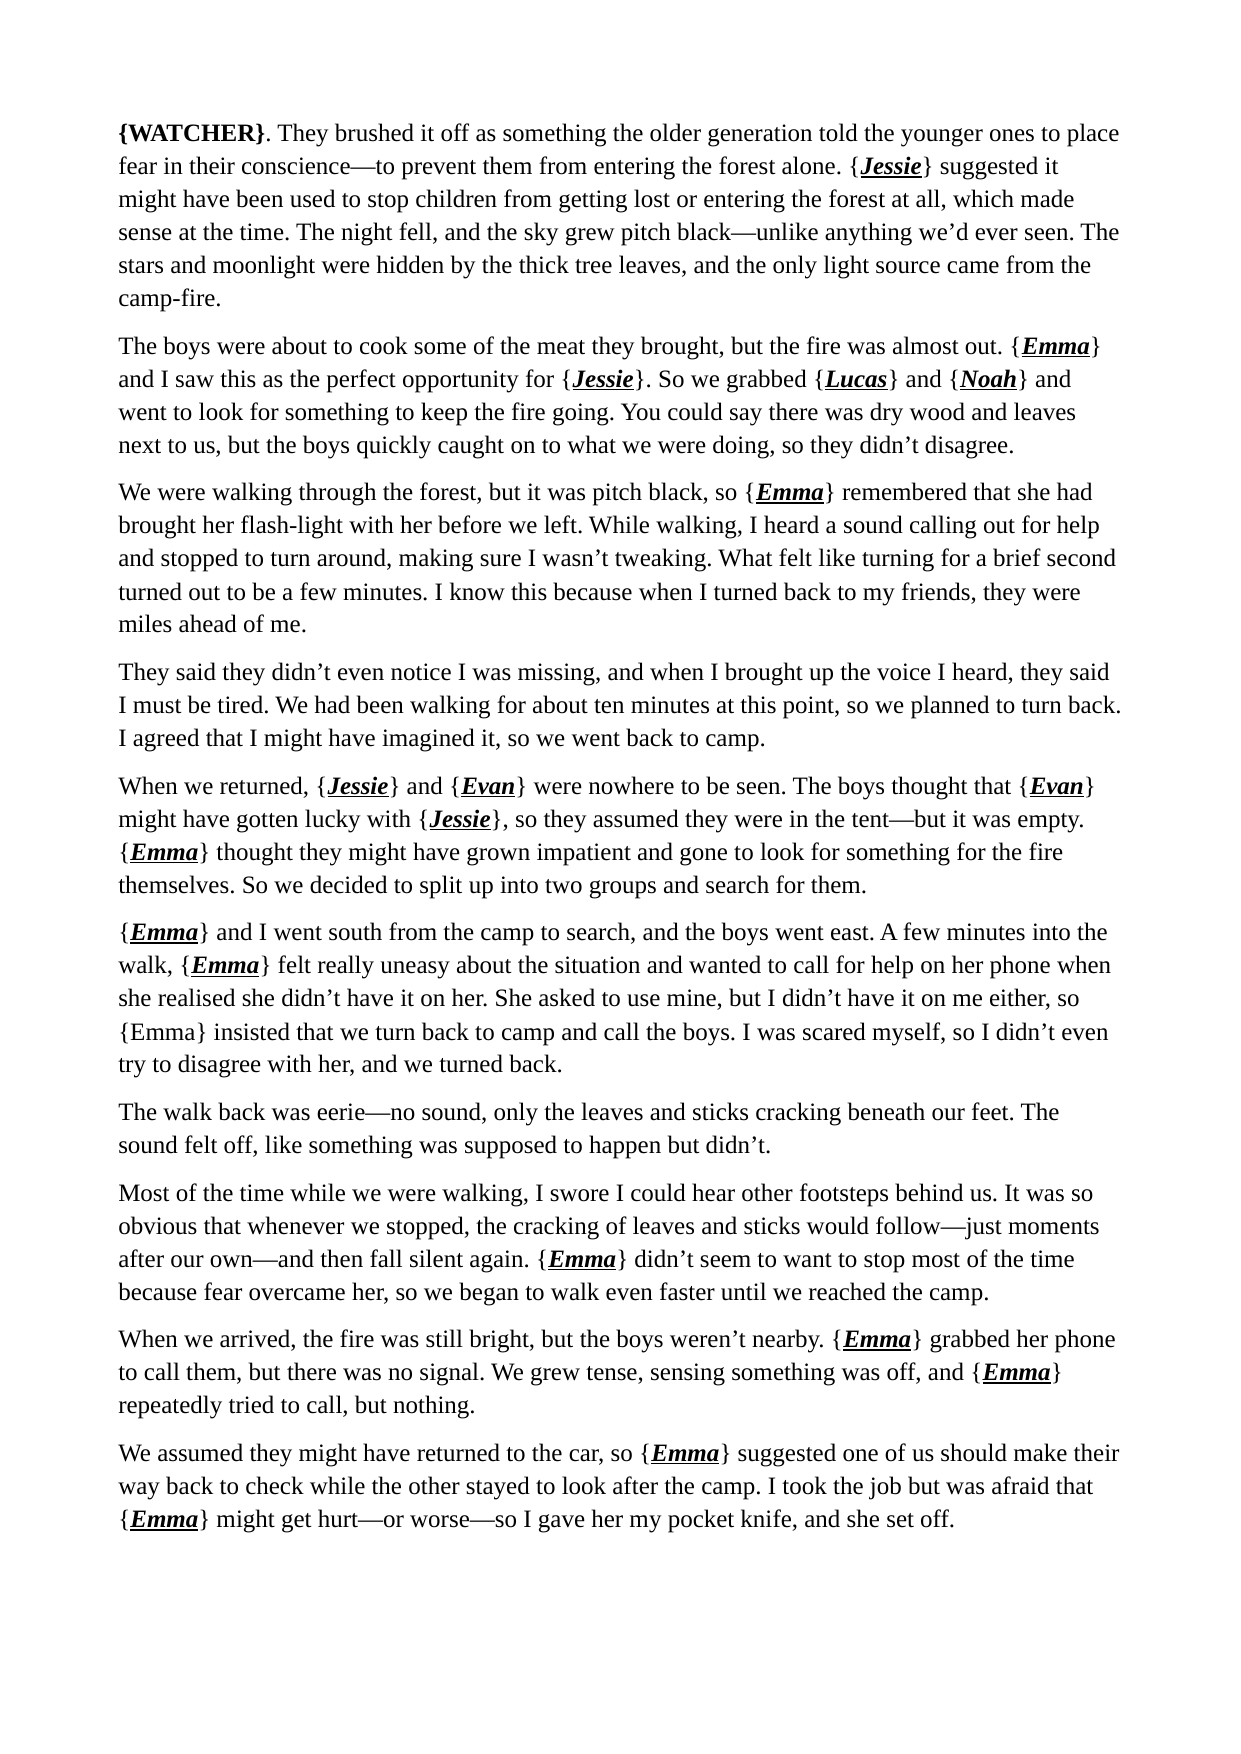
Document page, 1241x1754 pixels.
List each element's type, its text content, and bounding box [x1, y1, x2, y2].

text When we arrived, the fire was still bright, but the boys weren’t nearby. {Emma} grabbed her phone to call them, but there was no signal. We grew tense, sensing something was off, and {Emma} repeatedly tried to call, but nothing. [118, 1324, 1122, 1419]
text Most of the time while we were walking, I swore I could hear other footsteps behind us. It was so obvious that whenever we stopped, the cracking of leaves and sticks would follow—just moments after our own—and then fall silent again. {Emma} didn’t seem to want to stop most of the time because fear overcame her, so we began to walk even faster until we reached the camp. [118, 1178, 1122, 1306]
text When we returned, {Jessie} and {Evan} were nowhere to be seen. The boys thought that {Evan} might have gotten lucky with {Jessie}, so they assumed they were in the tent—but it was empty. {Emma} thought they might have grown impatient and gone to look for something for the fire themselves. So we decided to split up into two groups and search for them. [118, 771, 1122, 899]
text {WATCHER}. They brushed it off as something the older generation told the younger ones to place fear in their conscience—to prevent them from entering the forest alone. {Jessie} suggested it might have been used to stop children from getting lost or entering the forest at all, which made sense at the time. The night fell, and the sky grew pitch black—unlike anything we’d ever seen. The stars and moonlight were hidden by the thick tree leaves, and the only light source came from the camp-fire. [118, 118, 1122, 312]
text The walk back was eerie—no sound, only the leaves and sticks cracking beneath our feet. The sound felt off, like something was supposed to happen but didn’t. [118, 1097, 1122, 1159]
text They said they didn’t even notice I was missing, and when I brought up the voice I heard, they said I must be tired. We had been walking for about ten minutes at this point, so we planned to turn back. I agreed that I might have imagined it, so we went back to camp. [118, 657, 1122, 752]
text The boys were about to cook some of the meat they brought, but the fire was almost out. {Emma} and I saw this as the perfect opportunity for {Jessie}. So we grabbed {Lucas} and {Noah} and went to look for something to keep the fire going. You could say there was dry wood and leaves next to us, but the boys quickly caught on to what we were doing, so they didn’t disagree. [118, 331, 1122, 459]
text We assumed they might have returned to the car, so {Emma} suggested one of us should make their way back to check while the other stayed to look after the camp. I took the job but was afraid that {Emma} might get hurt—or worse—so I gave her my pocket knife, and she set off. [118, 1438, 1122, 1533]
text We were walking through the forest, but it was pitch black, so {Emma} remembered that she had brought her flash-light with her before we left. While walking, I heard a sound calling out for help and stopped to turn around, making sure I wasn’t tweaking. What felt like turning for a brief second turned out to be a few minutes. I know this because when I turned back to my friends, they were miles ahead of me. [118, 477, 1122, 638]
text {Emma} and I went south from the camp to search, and the boys went east. A few minutes into the walk, {Emma} felt really uneasy about the situation and wanted to call for help on her phone when she realised she didn’t have it on her. She asked to use mine, but I didn’t have it on me either, so {Emma} insisted that we turn back to camp and call the boys. I was scared myself, so I didn’t even try to disagree with her, and we turned back. [118, 917, 1122, 1078]
